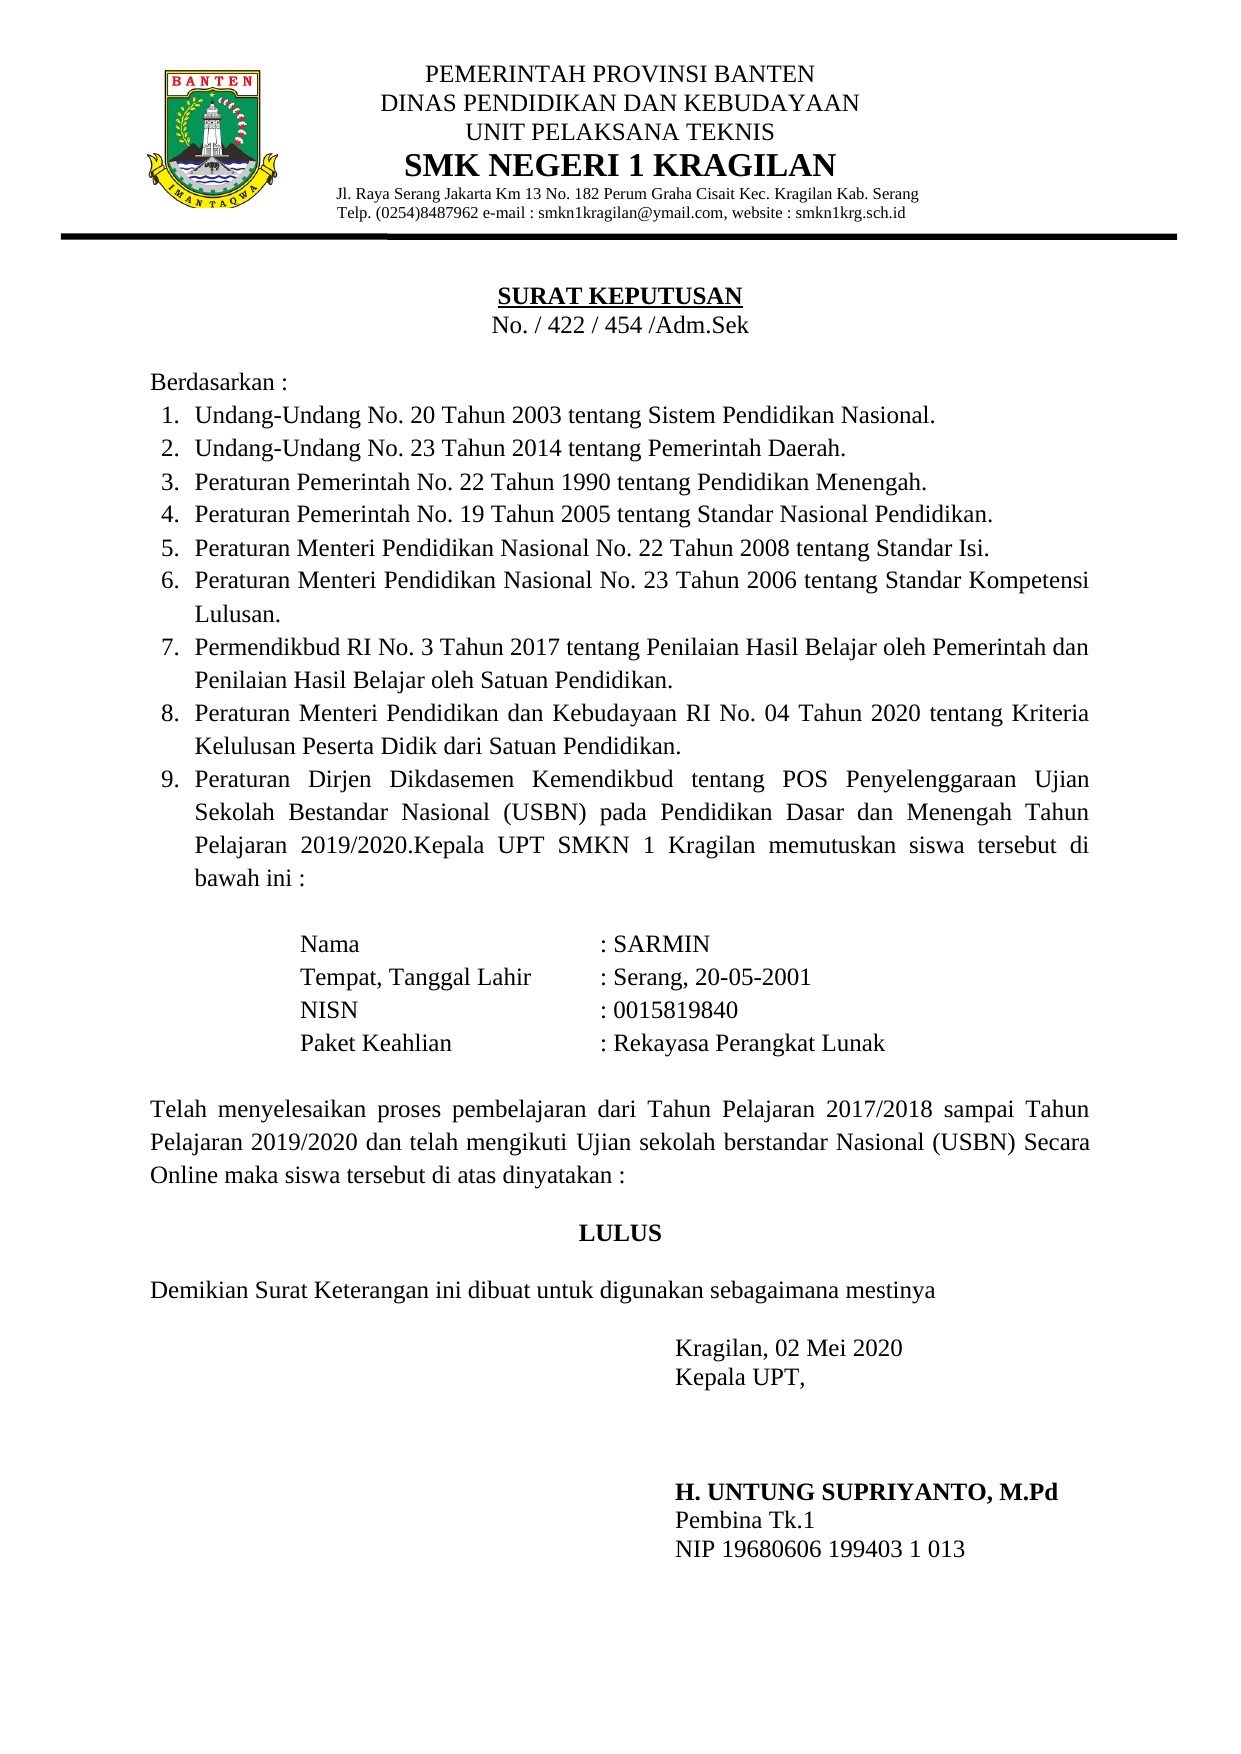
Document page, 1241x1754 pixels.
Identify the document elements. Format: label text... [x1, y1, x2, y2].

list Peraturan Pemerintah No. 19 Tahun 2005 tentang Standar Nasional Pendidikan. [179, 499, 1090, 528]
text LULUS [150, 1218, 1090, 1247]
list Peraturan Menteri Pendidikan Nasional No. 22 Tahun 2008 tentang Standar Isi. [179, 533, 1090, 561]
text No. / 422 / 454 /Adm.Sek [150, 310, 1090, 339]
text NIP 19680606 199403 1 013 [150, 1534, 1090, 1563]
list Peraturan Pemerintah No. 22 Tahun 1990 tentang Pendidikan Menengah. [179, 467, 1090, 495]
text SURAT KEPUTUSAN [150, 281, 1090, 310]
text Pembina Tk.1 [150, 1506, 1090, 1534]
list Permendikbud RI No. 3 Tahun 2017 tentang Penilaian Hasil Belajar oleh Pemerintah dan Penilaian Hasil Belajar oleh Satuan Pendidikan. [179, 632, 1090, 693]
text Kragilan, 02 Mei 2020 [150, 1333, 1090, 1362]
text Nama : SARMIN [150, 929, 1090, 958]
text Kepala UPT, [150, 1362, 1090, 1391]
picture [146, 70, 279, 208]
text Berdasarkan : [150, 367, 1090, 396]
list Peraturan Dirjen Dikdasemen Kemendikbud tentang POS Penyelenggaraan Ujian Sekolah Bestandar Nasional (USBN) pada Pendidikan Dasar dan Menengah Tahun Pelajaran 2019/2020.Kepala UPT SMKN 1 Kragilan memutuskan siswa tersebut di bawah ini : [179, 764, 1090, 892]
text Tempat, Tanggal Lahir : Serang, 20-05-2001 [150, 962, 1090, 991]
list Peraturan Menteri Pendidikan Nasional No. 23 Tahun 2006 tentang Standar Kompetensi Lulusan. [179, 566, 1090, 627]
text H. UNTUNG SUPRIYANTO, M.Pd [150, 1477, 1090, 1506]
list Peraturan Menteri Pendidikan dan Kebudayaan RI No. 04 Tahun 2020 tentang Kriteria Kelulusan Peserta Didik dari Satuan Pendidikan. [179, 698, 1090, 759]
text Telah menyelesaikan proses pembelajaran dari Tahun Pelajaran 2017/2018 sampai Tahun Pelajaran 2019/2020 dan telah mengikuti Ujian sekolah berstandar Nasional (USBN) Secara Online maka siswa tersebut di atas dinyatakan : [150, 1094, 1090, 1189]
text NISN : 0015819840 [150, 995, 1090, 1024]
text Paket Keahlian : Rekayasa Perangkat Lunak [150, 1028, 1090, 1057]
list Undang-Undang No. 20 Tahun 2003 tentang Sistem Pendidikan Nasional. [179, 401, 1090, 429]
list Undang-Undang No. 23 Tahun 2014 tentang Pemerintah Daerah. [179, 433, 1090, 462]
text Demikian Surat Keterangan ini dibuat untuk digunakan sebagaimana mestinya [150, 1276, 1090, 1304]
